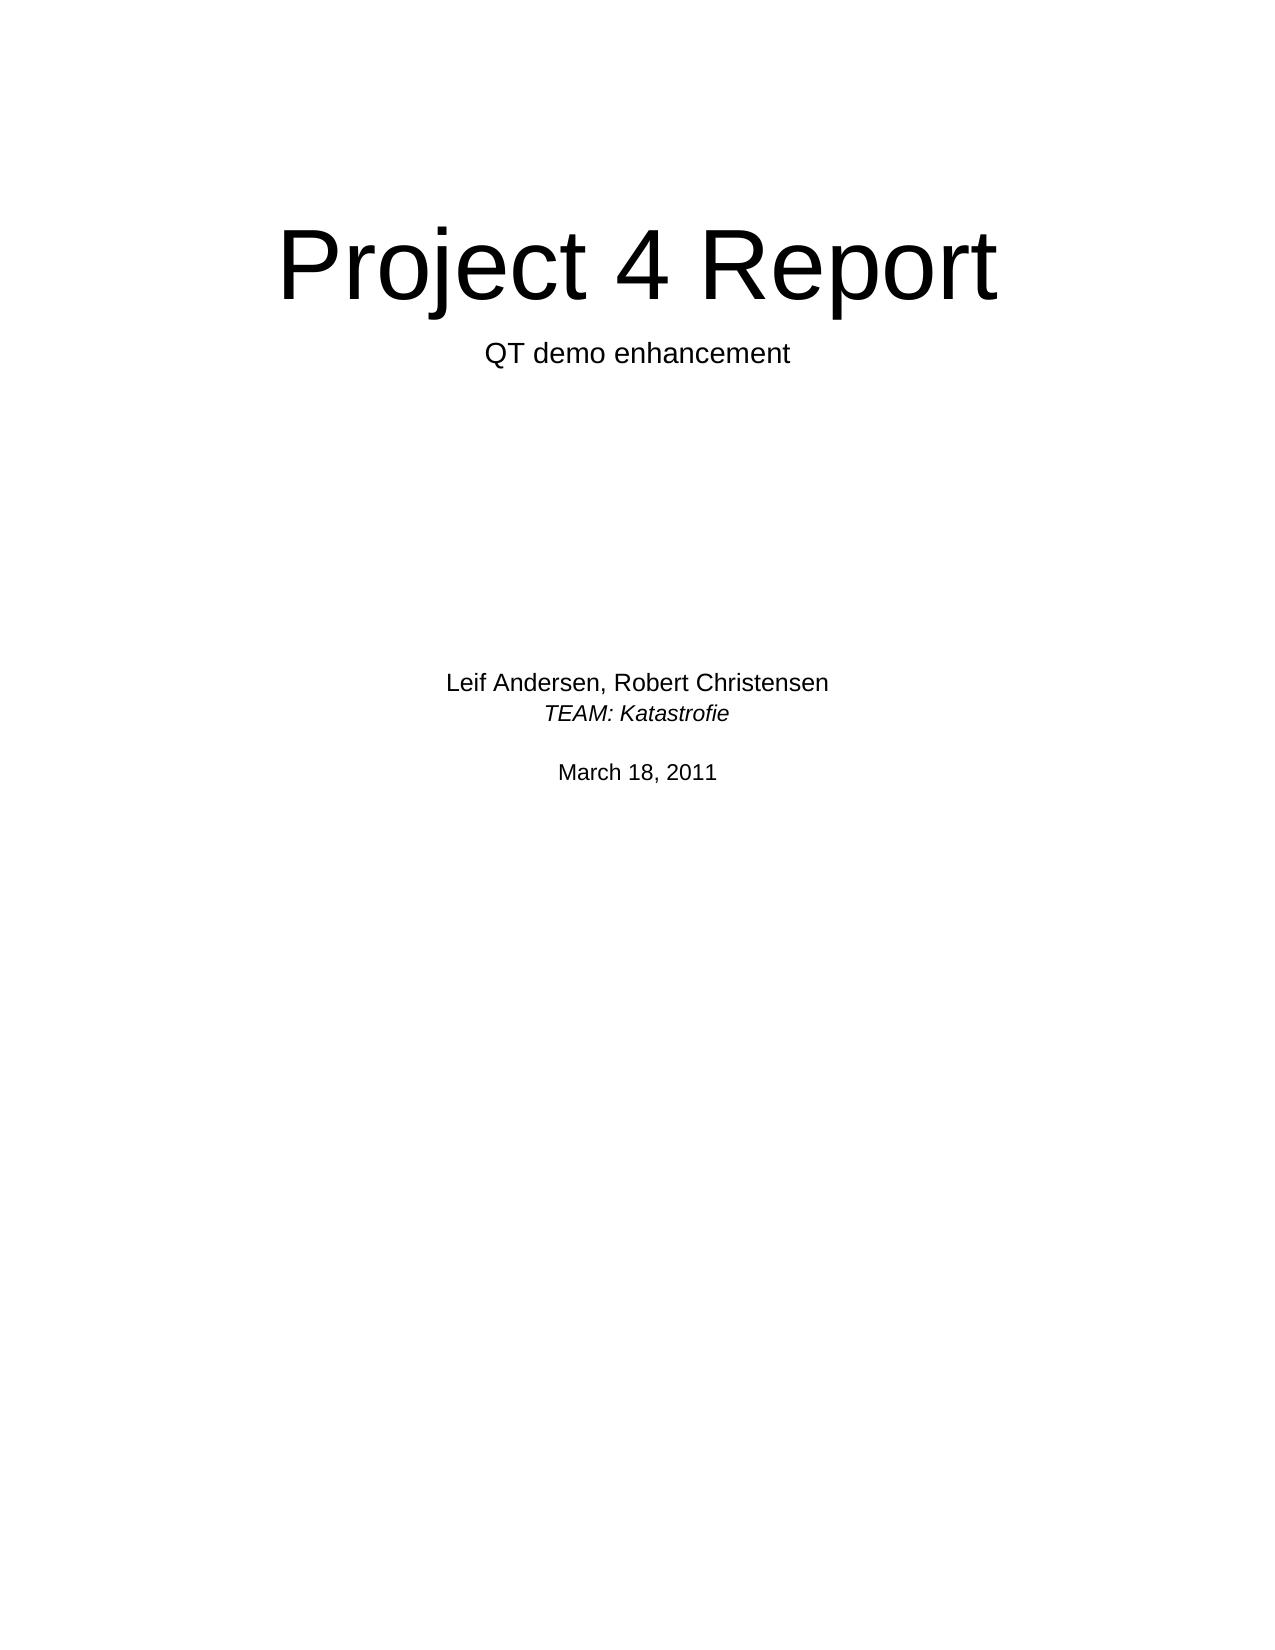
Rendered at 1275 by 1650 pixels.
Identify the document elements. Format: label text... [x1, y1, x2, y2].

text Project 4 Report [150, 209, 1125, 321]
text QT demo enhancement [150, 337, 1125, 370]
text TEAM: Katastrofie [150, 700, 1125, 726]
text March 18, 2011 [150, 759, 1125, 785]
text Leif Andersen, Robert Christensen [150, 668, 1125, 696]
